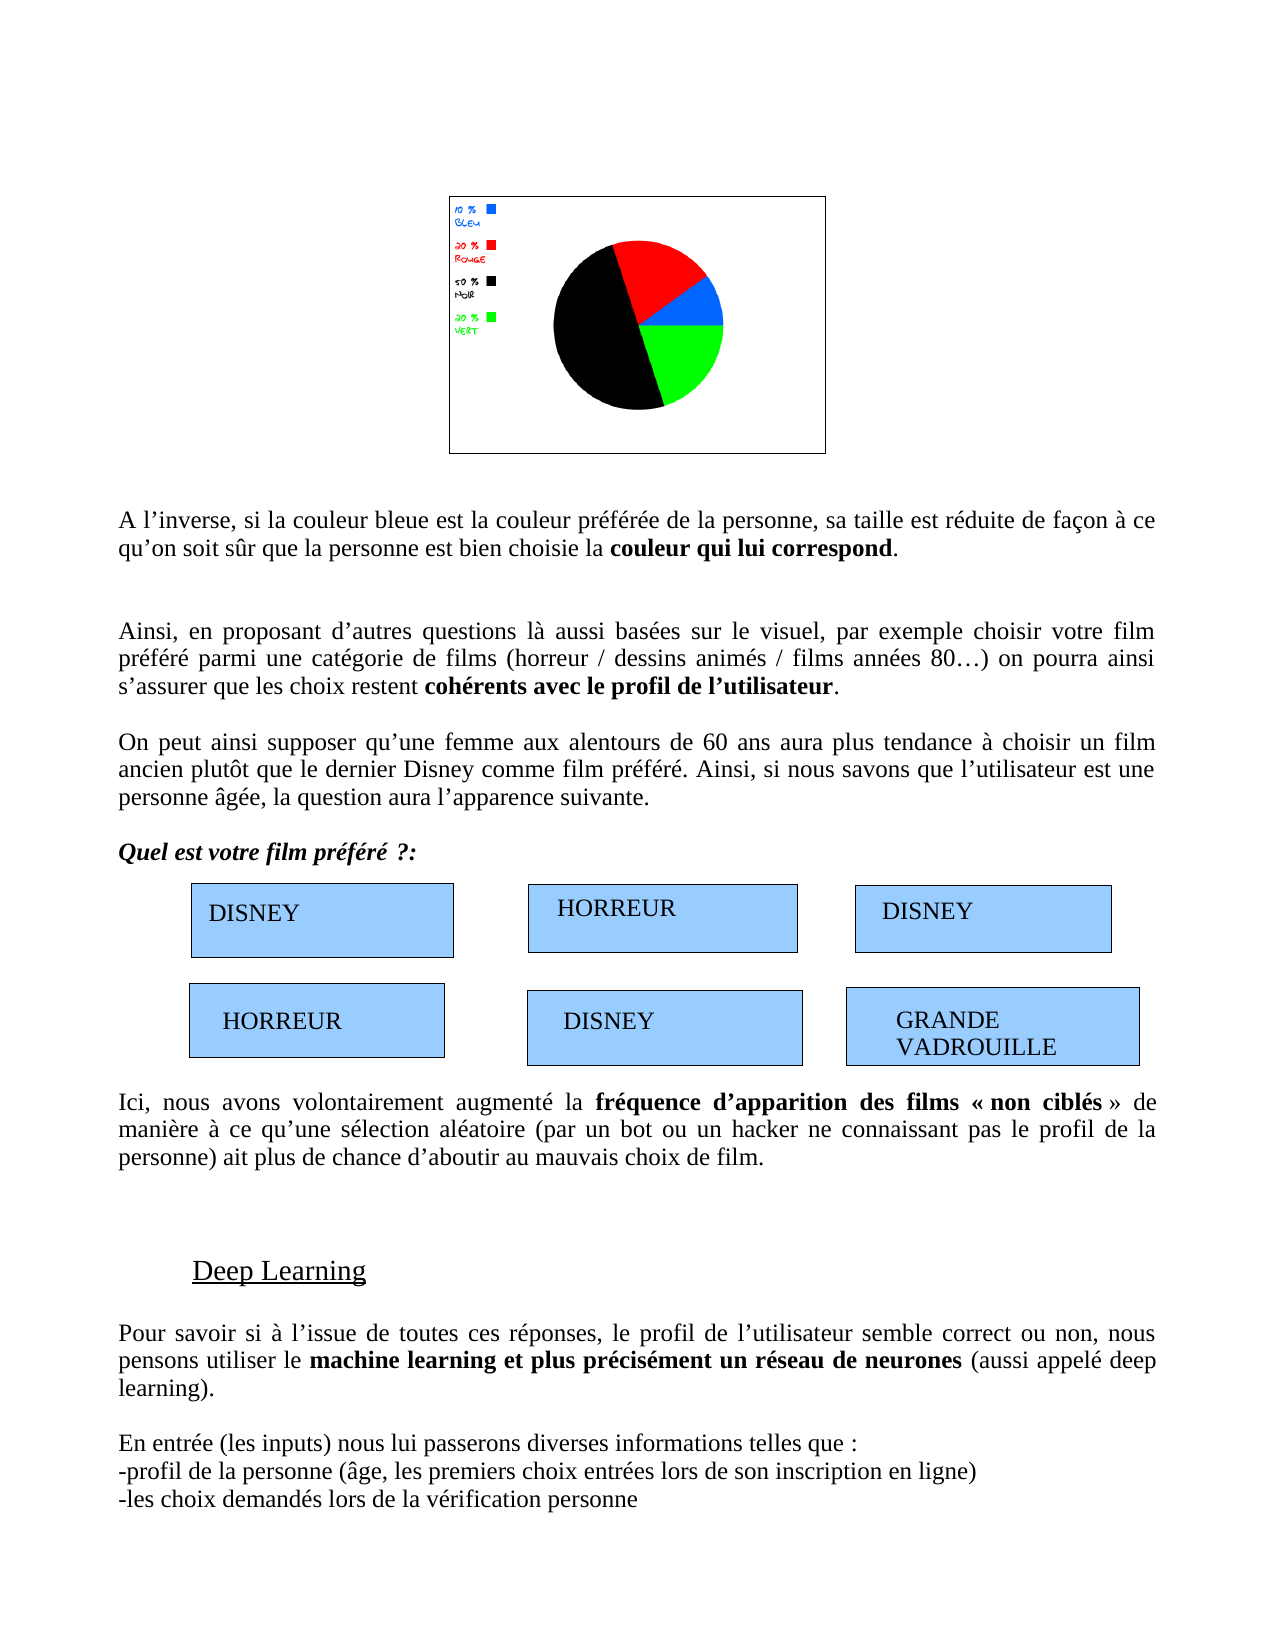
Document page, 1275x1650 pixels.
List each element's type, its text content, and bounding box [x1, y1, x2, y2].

text En entrée (les inputs) nous lui passerons diverses informations telles que : [118, 1429, 1157, 1457]
text -les choix demandés lors de la vérification personne [118, 1485, 1157, 1513]
text Quel est votre film préféré ?: [118, 838, 1157, 866]
text Pour savoir si à l’issue de toutes ces réponses, le profil de l’utilisateur semble correct ou non, nous pensons utiliser le machine learning et plus précisément un réseau de neurones (aussi appelé deep learning). [118, 1319, 1157, 1402]
text -profil de la personne (âge, les premiers choix entrées lors de son inscription en ligne) [118, 1457, 1157, 1485]
picture [452, 198, 823, 451]
text Ici, nous avons volontairement augmenté la fréquence d’apparition des films « non ciblés » de manière à ce qu’une sélection aléatoire (par un bot ou un hacker ne connaissant pas le profil de la personne) ait plus de chance d’aboutir au mauvais choix de film. [118, 1088, 1157, 1171]
text A l’inverse, si la couleur bleue est la couleur préférée de la personne, sa taille est réduite de façon à ce qu’on soit sûr que la personne est bien choisie la couleur qui lui correspond. [118, 506, 1157, 561]
text Deep Learning [118, 1254, 1157, 1286]
text On peut ainsi supposer qu’une femme aux alentours de 60 ans aura plus tendance à choisir un film ancien plutôt que le dernier Disney comme film préféré. Ainsi, si nous savons que l’utilisateur est une personne âgée, la question aura l’apparence suivante. [118, 728, 1157, 811]
text Ainsi, en proposant d’autres questions là aussi basées sur le visuel, par exemple choisir votre film préféré parmi une catégorie de films (horreur / dessins animés / films années 80…) on pourra ainsi s’assurer que les choix restent cohérents avec le profil de l’utilisateur. [118, 617, 1157, 700]
